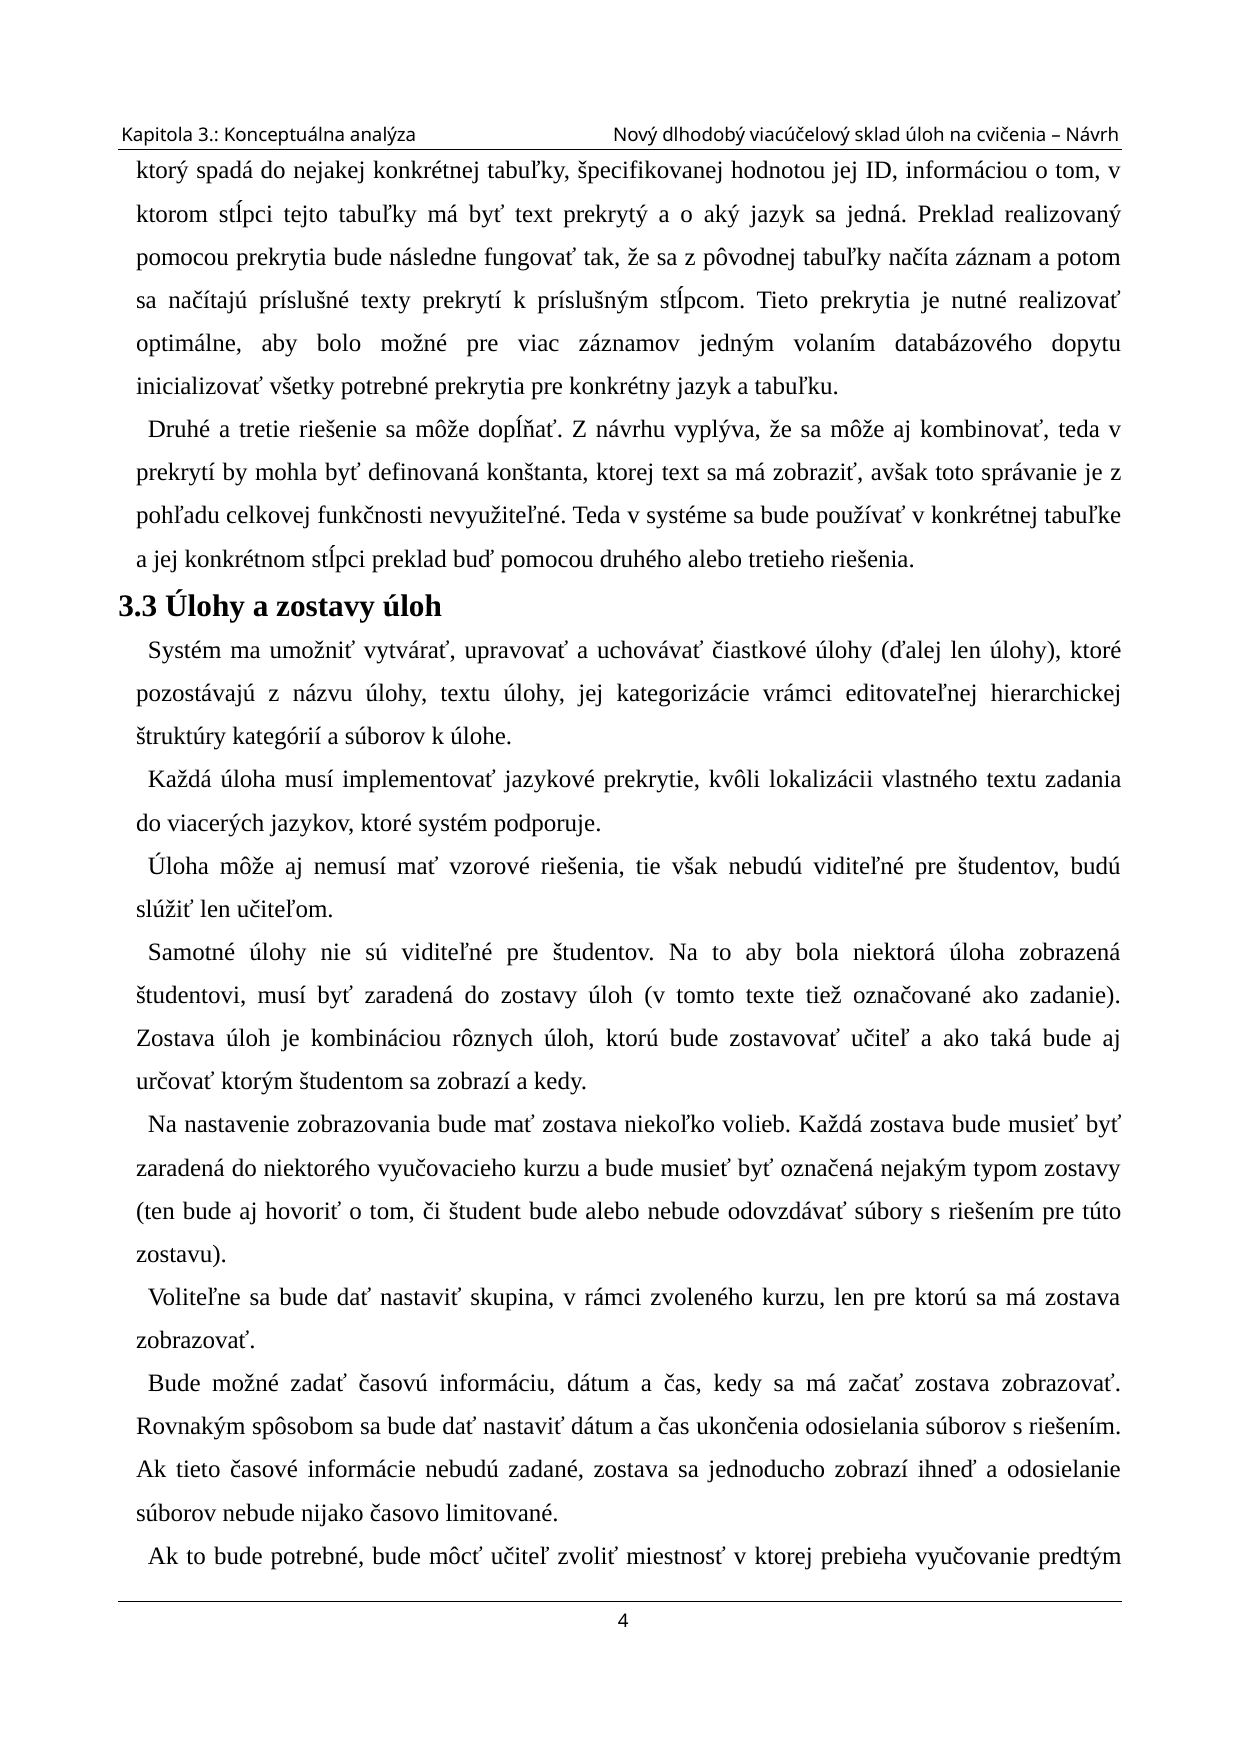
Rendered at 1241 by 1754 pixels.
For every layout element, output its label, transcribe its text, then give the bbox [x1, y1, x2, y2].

subtitle Úlohy a zostavy úloh [118, 587, 1122, 623]
text Úloha môže aj nemusí mať vzorové riešenia, tie však nebudú viditeľné pre študentov, budú slúžiť len učiteľom. [136, 851, 1122, 923]
text Bude možné zadať časovú informáciu, dátum a čas, kedy sa má začať zostava zobrazovať. Rovnakým spôsobom sa bude dať nastaviť dátum a čas ukončenia odosielania súborov s riešením. Ak tieto časové informácie nebudú zadané, zostava sa jednoducho zobrazí ihneď a odosielanie súborov nebude nijako časovo limitované. [136, 1368, 1122, 1526]
text ktorý spadá do nejakej konkrétnej tabuľky, špecifikovanej hodnotou jej ID, informáciou o tom, v ktorom stĺpci tejto tabuľky má byť text prekrytý a o aký jazyk sa jedná. Preklad realizovaný pomocou prekrytia bude následne fungovať tak, že sa z pôvodnej tabuľky načíta záznam a potom sa načítajú príslušné texty prekrytí k príslušným stĺpcom. Tieto prekrytia je nutné realizovať optimálne, aby bolo možné pre viac záznamov jedným volaním databázového dopytu inicializovať všetky potrebné prekrytia pre konkrétny jazyk a tabuľku. [136, 156, 1122, 400]
text Druhé a tretie riešenie sa môže dopĺňať. Z návrhu vyplýva, že sa môže aj kombinovať, teda v prekrytí by mohla byť definovaná konštanta, ktorej text sa má zobraziť, avšak toto správanie je z pohľadu celkovej funkčnosti nevyužiteľné. Teda v systéme sa bude používať v konkrétnej tabuľke a jej konkrétnom stĺpci preklad buď pomocou druhého alebo tretieho riešenia. [136, 414, 1122, 572]
text Ak to bude potrebné, bude môcť učiteľ zvoliť miestnosť v ktorej prebieha vyučovanie predtým [136, 1541, 1122, 1569]
text Každá úloha musí implementovať jazykové prekrytie, kvôli lokalizácii vlastného textu zadania do viacerých jazykov, ktoré systém podporuje. [136, 764, 1122, 836]
text Na nastavenie zobrazovania bude mať zostava niekoľko volieb. Každá zostava bude musieť byť zaradená do niektorého vyučovacieho kurzu a bude musieť byť označená nejakým typom zostavy (ten bude aj hovoriť o tom, či študent bude alebo nebude odovzdávať súbory s riešením pre túto zostavu). [136, 1109, 1122, 1268]
text Voliteľne sa bude dať nastaviť skupina, v rámci zvoleného kurzu, len pre ktorú sa má zostava zobrazovať. [136, 1282, 1122, 1354]
text Systém ma umožniť vytvárať, upravovať a uchovávať čiastkové úlohy (ďalej len úlohy), ktoré pozostávajú z názvu úlohy, textu úlohy, jej kategorizácie vrámci editovateľnej hierarchickej štruktúry kategórií a súborov k úlohe. [136, 635, 1122, 750]
text Samotné úlohy nie sú viditeľné pre študentov. Na to aby bola niektorá úloha zobrazená študentovi, musí byť zaradená do zostavy úloh (v tomto texte tiež označované ako zadanie). Zostava úloh je kombináciou rôznych úloh, ktorú bude zostavovať učiteľ a ako taká bude aj určovať ktorým študentom sa zobrazí a kedy. [136, 937, 1122, 1095]
